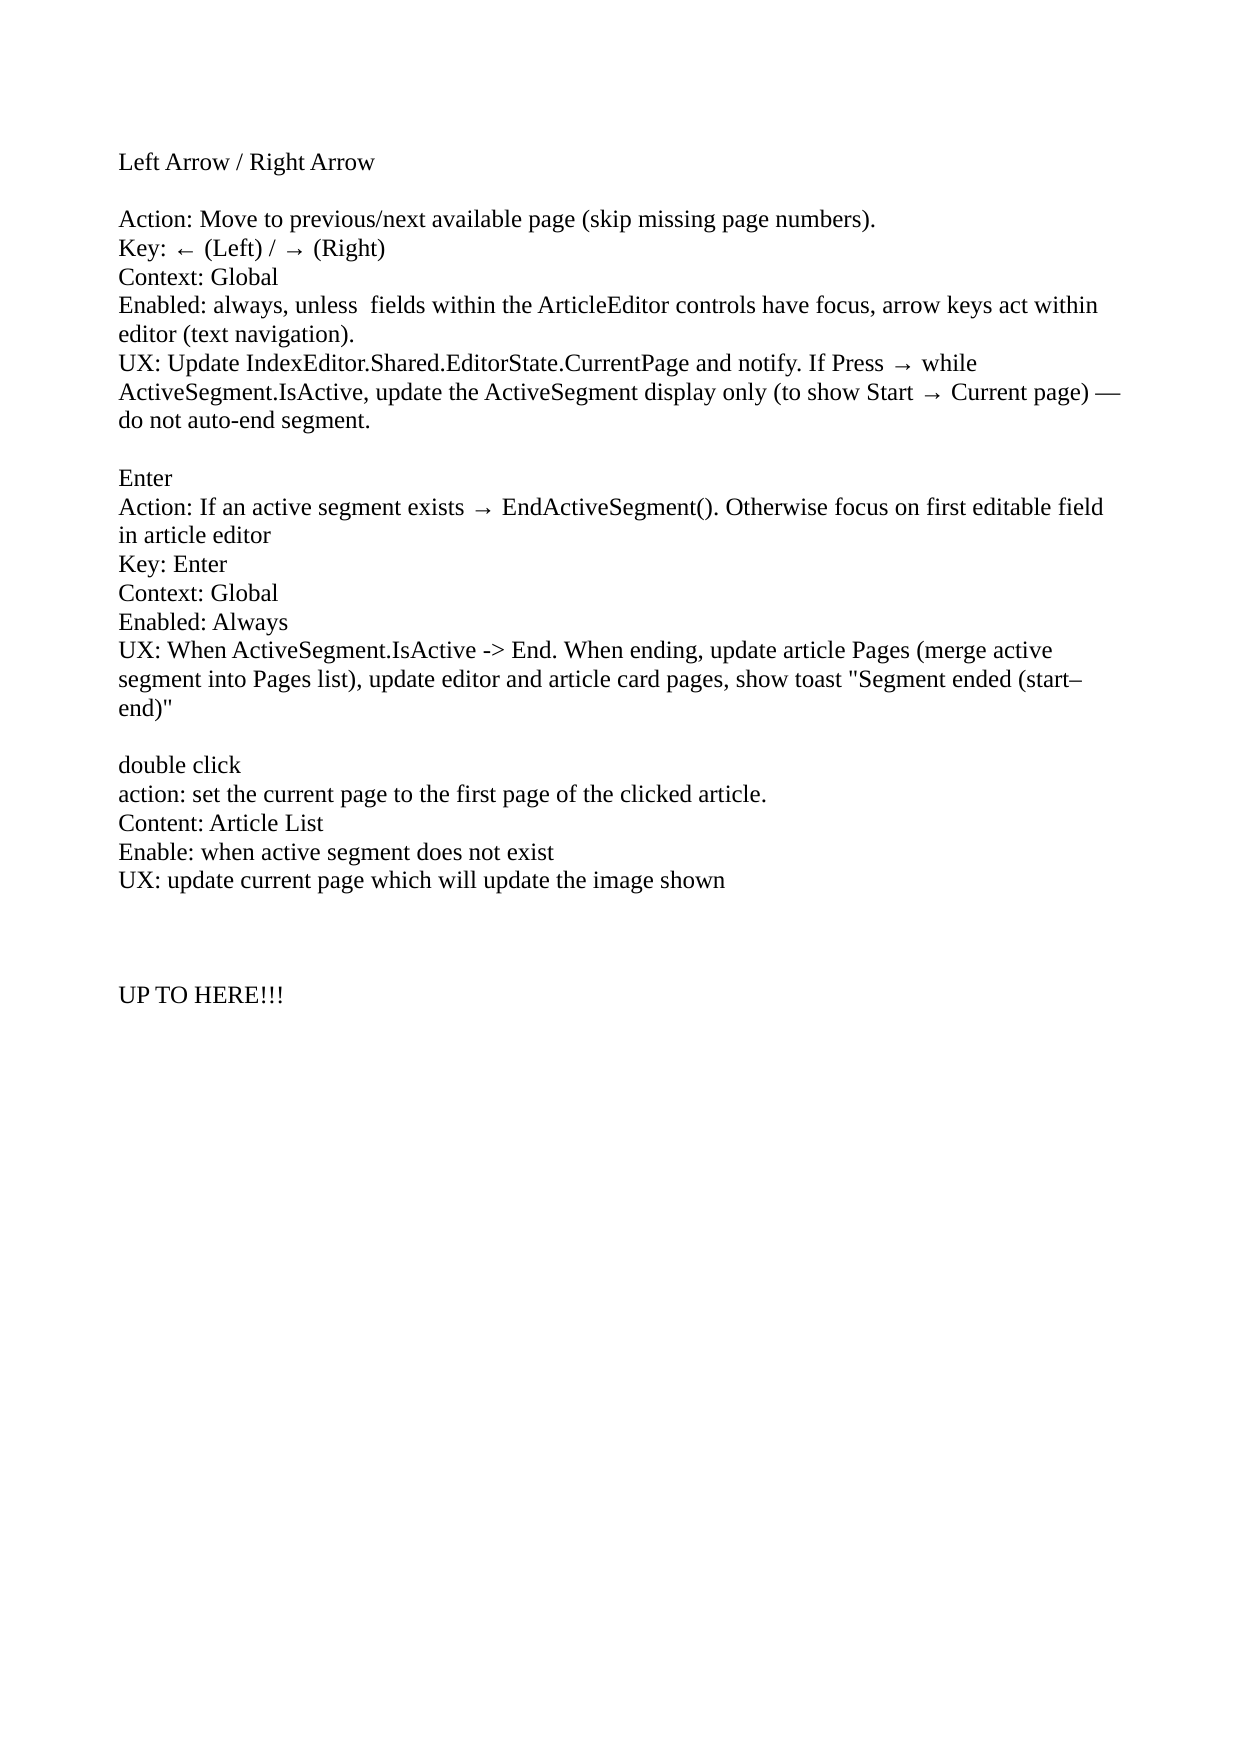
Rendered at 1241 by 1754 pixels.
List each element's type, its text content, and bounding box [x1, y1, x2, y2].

text Context: Global [118, 262, 1122, 291]
text Context: Global [118, 578, 1122, 607]
text Enabled: always, unless fields within the ArticleEditor controls have focus, arrow keys act within editor (text navigation). [118, 291, 1122, 348]
text Action: Move to previous/next available page (skip missing page numbers). [118, 204, 1122, 233]
text UX: When ActiveSegment.IsActive -> End. When ending, update article Pages (merge active segment into Pages list), update editor and article card pages, show toast "Segment ended (start–end)" [118, 636, 1122, 722]
text action: set the current page to the first page of the clicked article. [118, 779, 1122, 808]
text Left Arrow / Right Arrow [118, 147, 1122, 176]
text double click [118, 751, 1122, 779]
text Action: If an active segment exists → EndActiveSegment(). Otherwise focus on first editable field in article editor [118, 492, 1122, 549]
text Key: ← (Left) / → (Right) [118, 233, 1122, 262]
text Enable: when active segment does not exist [118, 837, 1122, 866]
text Enter [118, 463, 1122, 492]
text Enabled: Always [118, 607, 1122, 636]
text UX: update current page which will update the image shown [118, 866, 1122, 894]
text Key: Enter [118, 549, 1122, 578]
text UX: Update IndexEditor.Shared.EditorState.CurrentPage and notify. If Press → while ActiveSegment.IsActive, update the ActiveSegment display only (to show Start → Current page) — do not auto-end segment. [118, 348, 1122, 434]
text UP TO HERE!!! [118, 981, 1122, 1009]
text Content: Article List [118, 808, 1122, 837]
